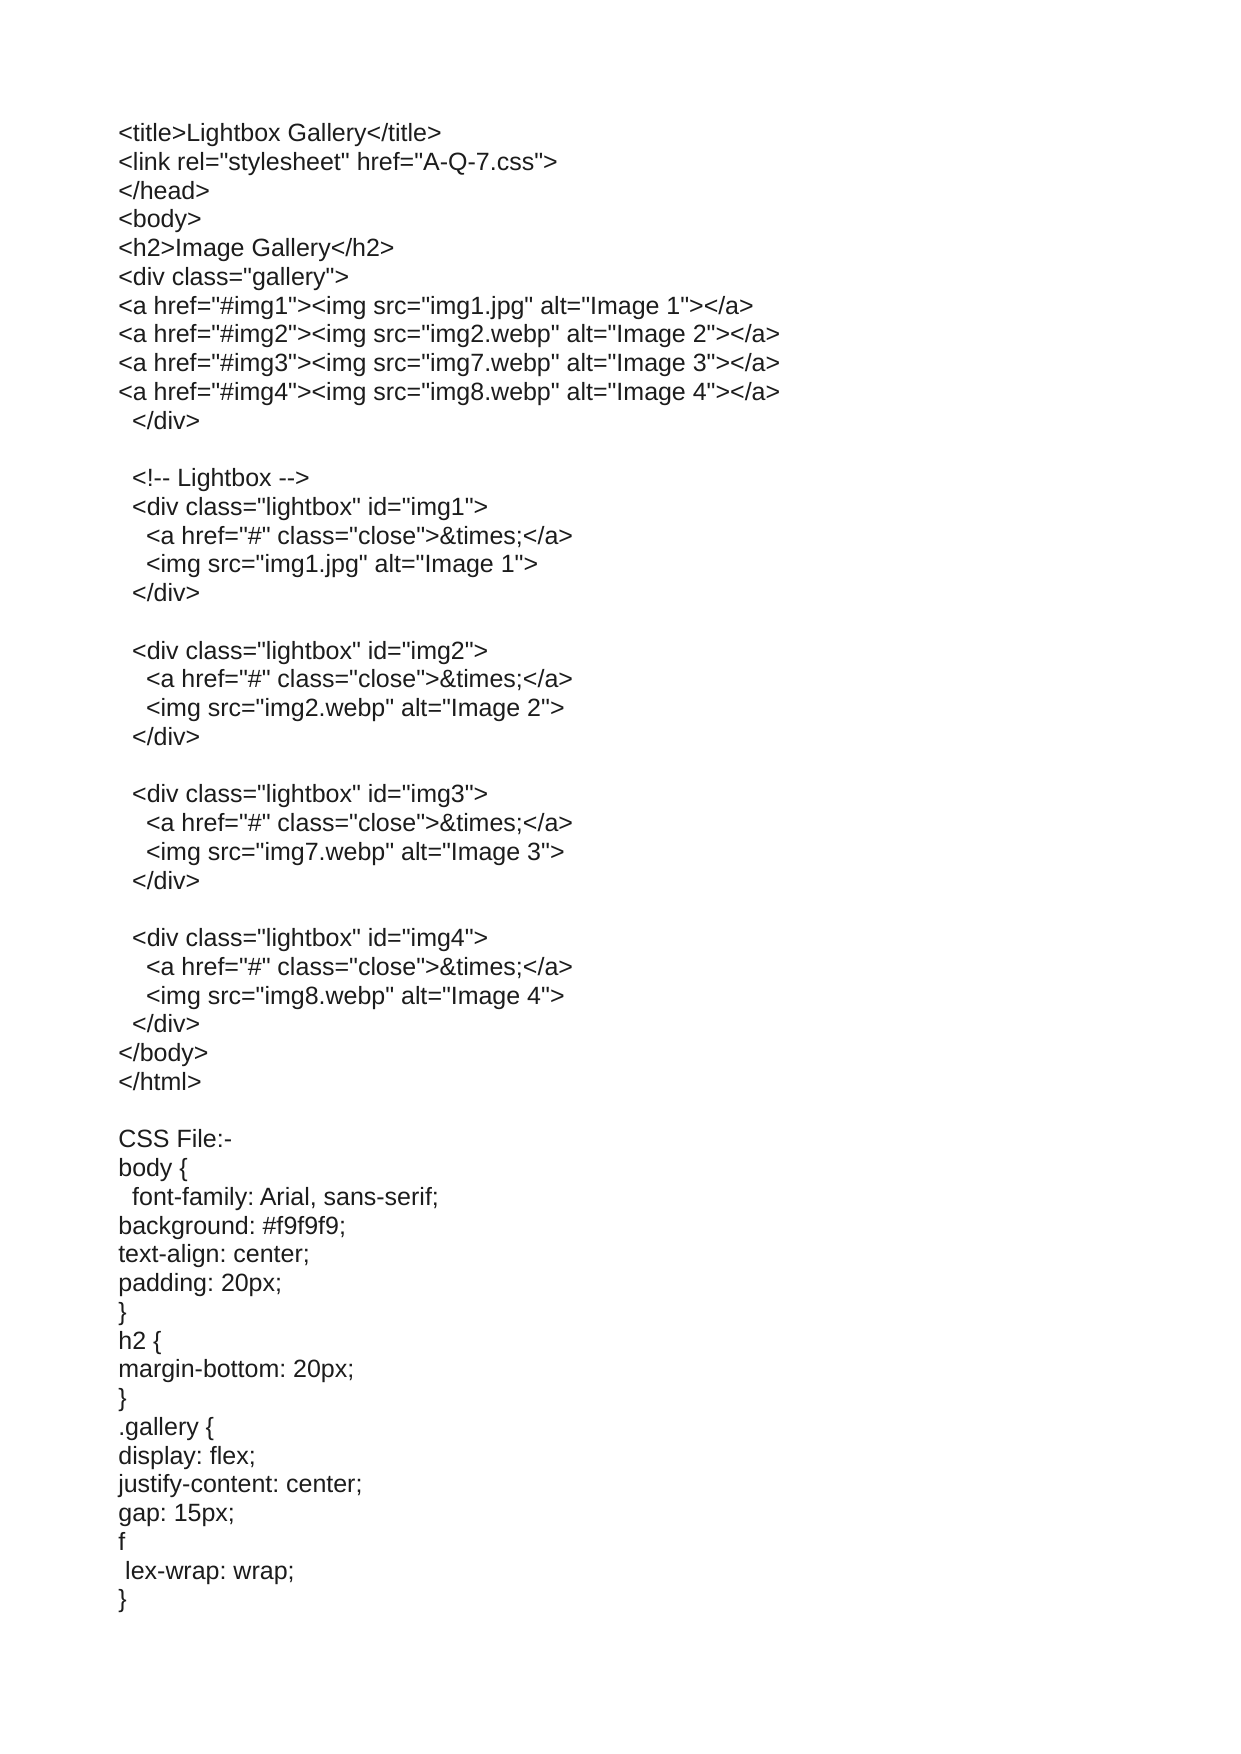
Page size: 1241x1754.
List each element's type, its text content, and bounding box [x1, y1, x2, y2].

text <div class="lightbox" id="img2"> [118, 636, 1122, 664]
text .gallery { [118, 1412, 1122, 1441]
text <a href="#img4"><img src="img8.webp" alt="Image 4"></a> [118, 377, 1122, 406]
text </div> [118, 1009, 1122, 1038]
text <a href="#img1"><img src="img1.jpg" alt="Image 1"></a> [118, 291, 1122, 319]
text <img src="img1.jpg" alt="Image 1"> [118, 549, 1122, 578]
text background: #f9f9f9; [118, 1211, 1122, 1239]
text <link rel="stylesheet" href="A-Q-7.css"> [118, 147, 1122, 176]
text margin-bottom: 20px; [118, 1354, 1122, 1383]
text <a href="#" class="close">&times;</a> [118, 952, 1122, 981]
text </div> [118, 866, 1122, 894]
text <img src="img7.webp" alt="Image 3"> [118, 837, 1122, 866]
text justify-content: center; [118, 1469, 1122, 1498]
text <div class="gallery"> [118, 262, 1122, 291]
text <img src="img8.webp" alt="Image 4"> [118, 981, 1122, 1009]
text <div class="lightbox" id="img4"> [118, 923, 1122, 952]
text h2 { [118, 1326, 1122, 1354]
text font-family: Arial, sans-serif; [118, 1182, 1122, 1211]
text <a href="#" class="close">&times;</a> [118, 664, 1122, 693]
text <h2>Image Gallery</h2> [118, 233, 1122, 262]
text <body> [118, 204, 1122, 233]
text CSS File:- [118, 1124, 1122, 1153]
text body { [118, 1153, 1122, 1182]
text </head> [118, 176, 1122, 204]
text } [118, 1297, 1122, 1326]
text } [118, 1383, 1122, 1412]
text <a href="#img2"><img src="img2.webp" alt="Image 2"></a> [118, 319, 1122, 348]
text <a href="#" class="close">&times;</a> [118, 808, 1122, 837]
text <a href="#img3"><img src="img7.webp" alt="Image 3"></a> [118, 348, 1122, 377]
text </div> [118, 406, 1122, 434]
text </body> [118, 1038, 1122, 1067]
text text-align: center; [118, 1239, 1122, 1268]
text </div> [118, 722, 1122, 751]
text } [118, 1584, 1122, 1613]
text f [118, 1527, 1122, 1556]
text <a href="#" class="close">&times;</a> [118, 521, 1122, 549]
text display: flex; [118, 1441, 1122, 1469]
text <div class="lightbox" id="img1"> [118, 492, 1122, 521]
text <!-- Lightbox --> [118, 463, 1122, 492]
text </div> [118, 578, 1122, 607]
text </html> [118, 1067, 1122, 1096]
text <div class="lightbox" id="img3"> [118, 779, 1122, 808]
text <title>Lightbox Gallery</title> [118, 118, 1122, 147]
text lex-wrap: wrap; [118, 1556, 1122, 1584]
text <img src="img2.webp" alt="Image 2"> [118, 693, 1122, 722]
text gap: 15px; [118, 1498, 1122, 1527]
text padding: 20px; [118, 1268, 1122, 1297]
